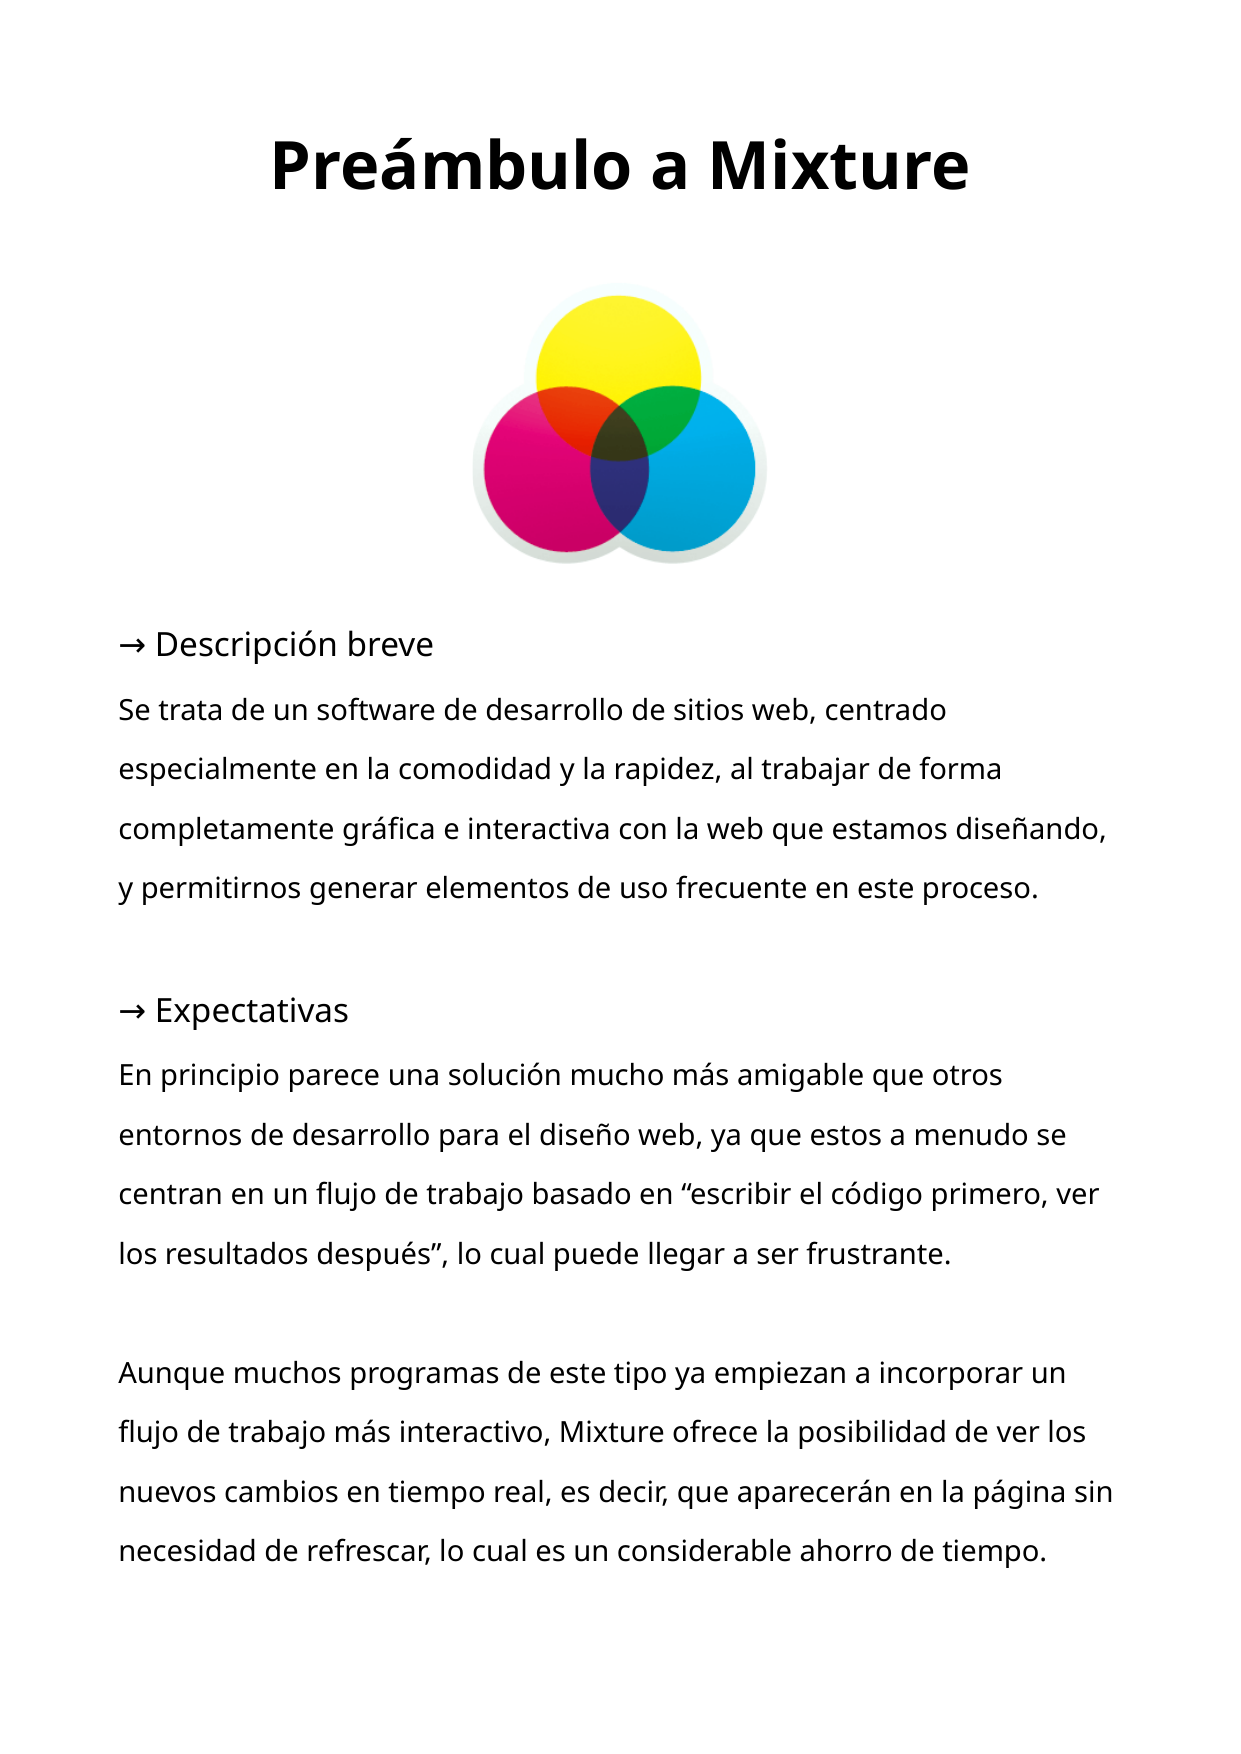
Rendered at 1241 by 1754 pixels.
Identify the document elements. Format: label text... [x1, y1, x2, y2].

text En principio parece una solución mucho más amigable que otros entornos de desarrollo para el diseño web, ya que estos a menudo se centran en un flujo de trabajo basado en “escribir el código primero, ver los resultados después”, lo cual puede llegar a ser frustrante. [118, 1055, 1122, 1273]
text Aunque muchos programas de este tipo ya empiezan a incorporar un flujo de trabajo más interactivo, Mixture ofrece la posibilidad de ver los nuevos cambios en tiempo real, es decir, que aparecerán en la página sin necesidad de refrescar, lo cual es un considerable ahorro de tiempo. [118, 1352, 1122, 1570]
picture [472, 276, 768, 572]
text → Expectativas [118, 987, 1122, 1032]
text → Descripción breve [118, 621, 1122, 666]
text Se trata de un software de desarrollo de sitios web, centrado especialmente en la comodidad y la rapidez, al trabajar de forma completamente gráfica e interactiva con la web que estamos diseñando, y permitirnos generar elementos de uso frecuente en este proceso. [118, 689, 1122, 907]
text Preámbulo a Mixture [118, 118, 1122, 209]
